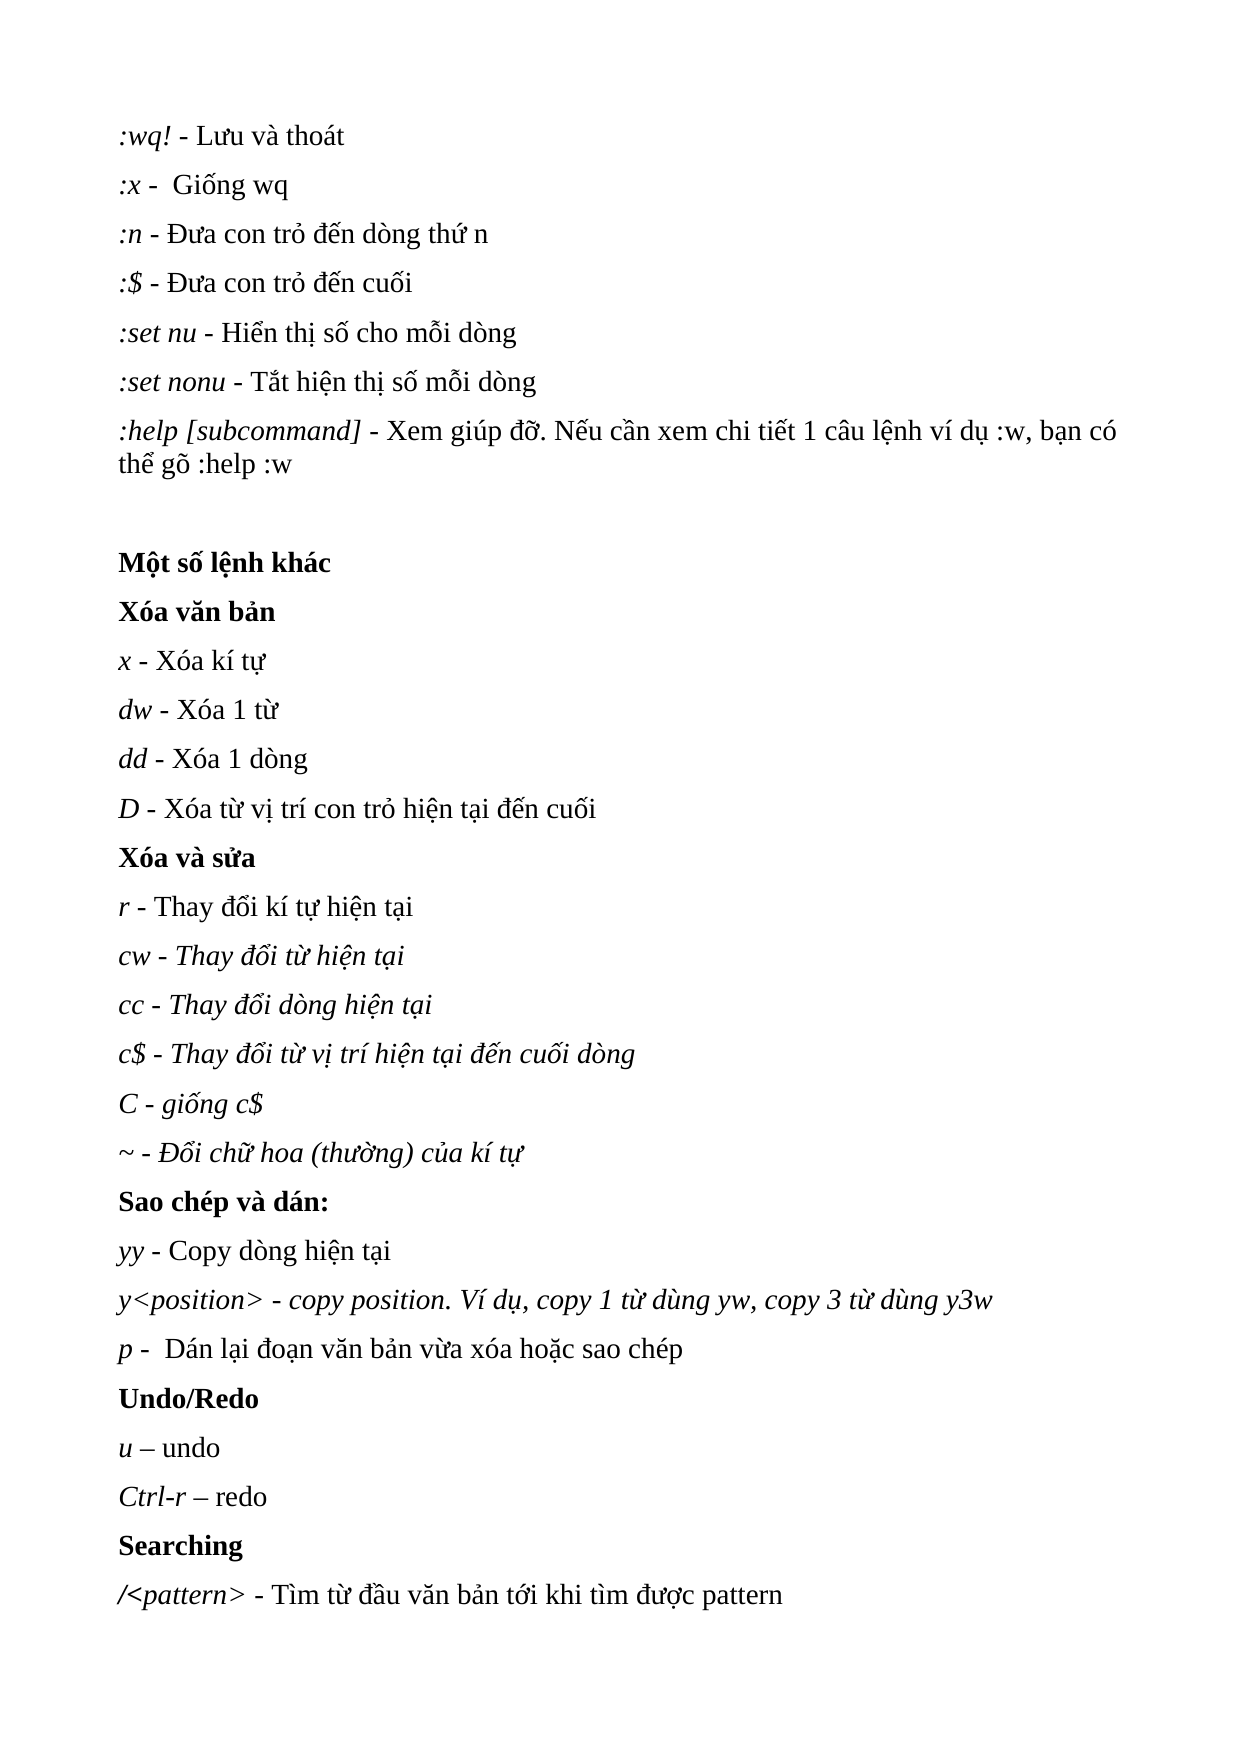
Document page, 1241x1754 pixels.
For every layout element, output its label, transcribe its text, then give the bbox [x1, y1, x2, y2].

text x - Xóa kí tự [118, 643, 1122, 677]
text dw - Xóa 1 từ [118, 692, 1122, 726]
text :n - Đưa con trỏ đến dòng thứ n [118, 216, 1122, 250]
text y<position> - copy position. Ví dụ, copy 1 từ dùng yw, copy 3 từ dùng y3w [118, 1282, 1122, 1316]
text p - Dán lại đoạn văn bản vừa xóa hoặc sao chép [118, 1332, 1122, 1365]
text :set nonu - Tắt hiện thị số mỗi dòng [118, 364, 1122, 397]
text :$ - Đưa con trỏ đến cuối [118, 266, 1122, 299]
text C - giống c$ [118, 1086, 1122, 1119]
text Undo/Redo [118, 1381, 1122, 1414]
text dd - Xóa 1 dòng [118, 742, 1122, 775]
text Một số lệnh khác [118, 545, 1122, 578]
text :wq! - Lưu và thoát [118, 118, 1122, 152]
text Ctrl-r – redo [118, 1479, 1122, 1513]
text :set nu - Hiển thị số cho mỗi dòng [118, 315, 1122, 348]
text ~ - Đổi chữ hoa (thường) của kí tự [118, 1135, 1122, 1168]
text cc - Thay đổi dòng hiện tại [118, 987, 1122, 1021]
text /<pattern> - Tìm từ đầu văn bản tới khi tìm được pattern [118, 1577, 1122, 1611]
text c$ - Thay đổi từ vị trí hiện tại đến cuối dòng [118, 1037, 1122, 1070]
text :help [subcommand] - Xem giúp đỡ. Nếu cần xem chi tiết 1 câu lệnh ví dụ :w, bạn có thể gõ :help :w [118, 413, 1122, 480]
text cw - Thay đổi từ hiện tại [118, 938, 1122, 972]
text Xóa văn bản [118, 594, 1122, 628]
text Xóa và sửa [118, 840, 1122, 873]
text yy - Copy dòng hiện tại [118, 1233, 1122, 1267]
text Searching [118, 1528, 1122, 1562]
text r - Thay đổi kí tự hiện tại [118, 889, 1122, 923]
text :x - Giống wq [118, 167, 1122, 201]
text D - Xóa từ vị trí con trỏ hiện tại đến cuối [118, 791, 1122, 824]
text Sao chép và dán: [118, 1184, 1122, 1218]
text u – undo [118, 1430, 1122, 1463]
